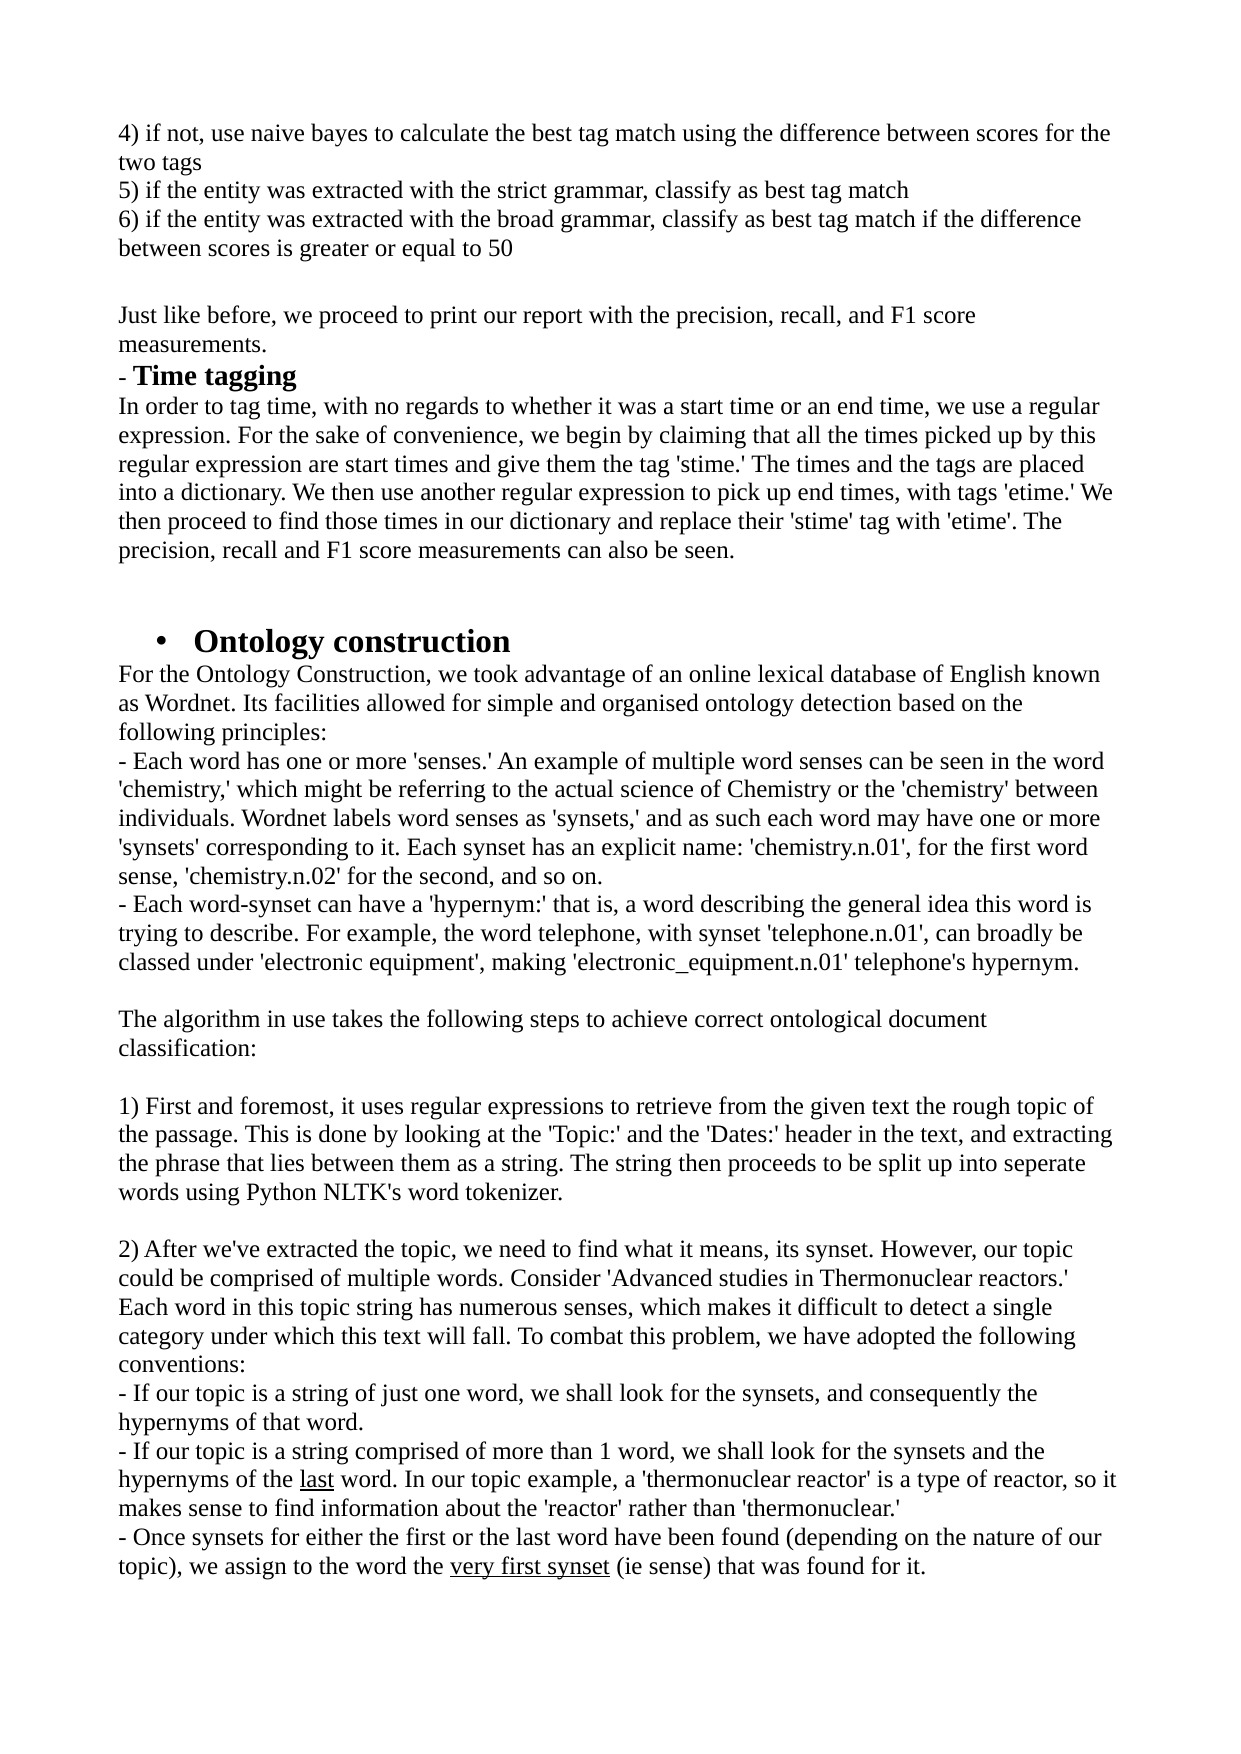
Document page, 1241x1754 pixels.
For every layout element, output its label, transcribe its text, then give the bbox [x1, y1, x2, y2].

text - Time tagging [118, 358, 1122, 391]
text 2) After we've extracted the topic, we need to find what it means, its synset. However, our topic could be comprised of multiple words. Consider 'Advanced studies in Thermonuclear reactors.' Each word in this topic string has numerous senses, which makes it difficult to detect a single category under which this text will fall. To combat this problem, we have adopted the following conventions: [118, 1234, 1122, 1378]
text 5) if the entity was extracted with the strict grammar, classify as best tag match [118, 176, 1122, 204]
text For the Ontology Construction, we took advantage of an online lexical database of English known as Wordnet. Its facilities allowed for simple and organised ontology detection based on the following principles: [118, 659, 1122, 746]
text In order to tag time, with no regards to whether it was a start time or an end time, we use a regular expression. For the sake of convenience, we begin by claiming that all the times picked up by this regular expression are start times and give them the tag 'stime.' The times and the tags are placed into a dictionary. We then use another regular expression to pick up end times, with tags 'etime.' We then proceed to find those times in our dictionary and replace their 'stime' tag with 'etime'. The precision, recall and F1 score measurements can also be seen. [118, 391, 1122, 564]
text - If our topic is a string comprised of more than 1 word, we shall look for the synsets and the hypernyms of the last word. In our topic example, a 'thermonuclear reactor' is a type of reactor, so it makes sense to find information about the 'reactor' rather than 'thermonuclear.' [118, 1436, 1122, 1522]
text - Each word has one or more 'senses.' An example of multiple word senses can be seen in the word 'chemistry,' which might be referring to the actual science of Chemistry or the 'chemistry' between individuals. Wordnet labels word senses as 'synsets,' and as such each word may have one or more 'synsets' corresponding to it. Each synset has an explicit name: 'chemistry.n.01', for the first word sense, 'chemistry.n.02' for the second, and so on. [118, 746, 1122, 889]
text 1) First and foremost, it uses regular expressions to retrieve from the given text the rough topic of the passage. This is done by looking at the 'Topic:' and the 'Dates:' header in the text, and extracting the phrase that lies between them as a string. The string then proceeds to be split up into seperate words using Python NLTK's word tokenizer. [118, 1091, 1122, 1206]
text 6) if the entity was extracted with the broad grammar, classify as best tag match if the difference between scores is greater or equal to 50 [118, 204, 1122, 262]
list Ontology construction [156, 621, 1122, 659]
text - Once synsets for either the first or the last word have been found (depending on the nature of our topic), we assign to the word the very first synset (ie sense) that was found for it. [118, 1522, 1122, 1579]
text The algorithm in use takes the following steps to achieve correct ontological document classification: [118, 1004, 1122, 1062]
text - Each word-synset can have a 'hypernym:' that is, a word describing the general idea this word is trying to describe. For example, the word telephone, with synset 'telephone.n.01', can broadly be classed under 'electronic equipment', making 'electronic_equipment.n.01' telephone's hypernym. [118, 889, 1122, 976]
text - If our topic is a string of just one word, we shall look for the synsets, and consequently the hypernyms of that word. [118, 1378, 1122, 1436]
text Just like before, we proceed to print our report with the precision, recall, and F1 score measurements. [118, 300, 1122, 358]
text 4) if not, use naive bayes to calculate the best tag match using the difference between scores for the two tags [118, 118, 1122, 176]
